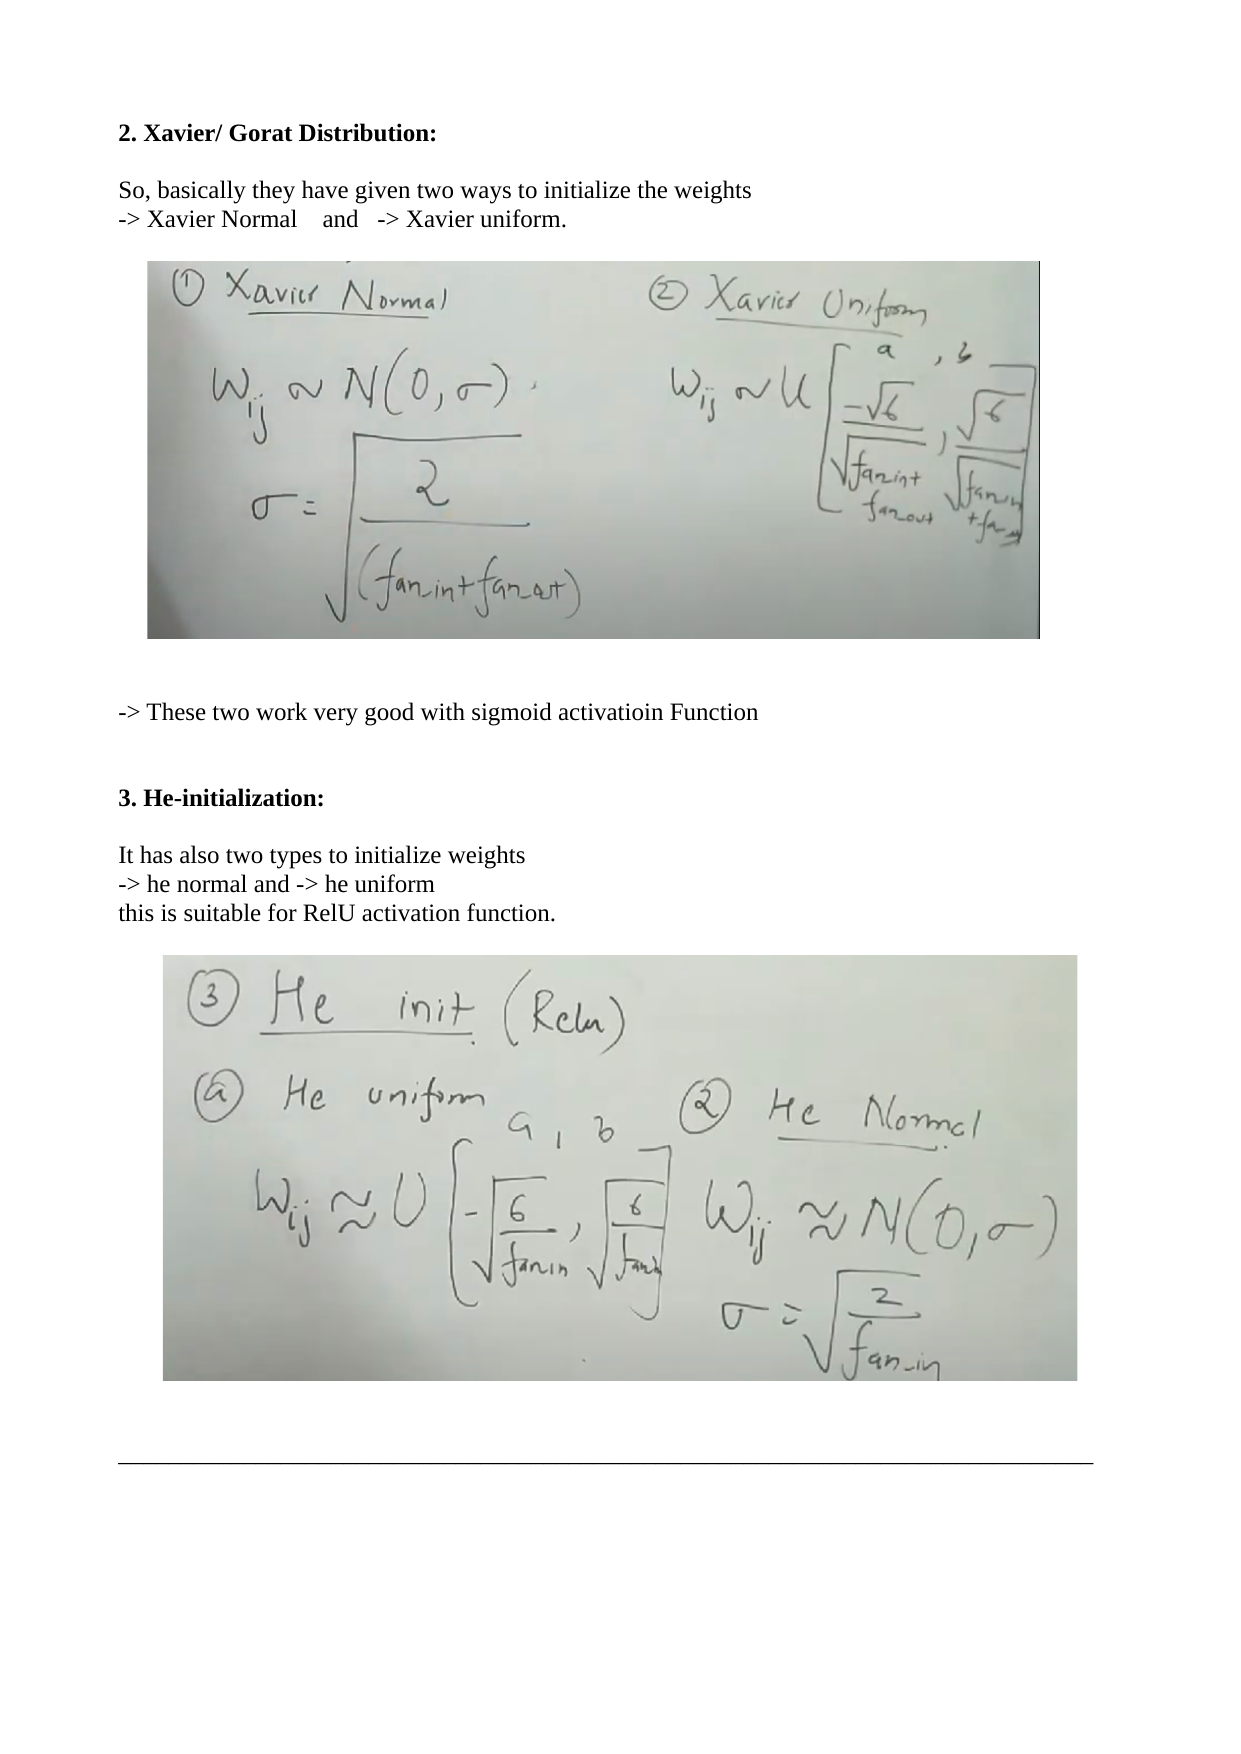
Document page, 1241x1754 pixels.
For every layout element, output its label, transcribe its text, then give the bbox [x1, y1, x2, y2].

text 2. Xavier/ Gorat Distribution: [118, 118, 1122, 147]
text 3. He-initialization: [118, 783, 1122, 812]
text -> he normal and -> he uniform [118, 869, 1122, 898]
text ______________________________________________________________________________ [118, 1438, 1122, 1467]
text this is suitable for RelU activation function. [118, 898, 1122, 927]
text It has also two types to initialize weights [118, 840, 1122, 869]
text -> These two work very good with sigmoid activatioin Function [118, 697, 1122, 725]
text So, basically they have given two ways to initialize the weights [118, 176, 1122, 204]
picture [162, 955, 1078, 1381]
picture [147, 261, 1040, 639]
text -> Xavier Normal and -> Xavier uniform. [118, 204, 1122, 233]
